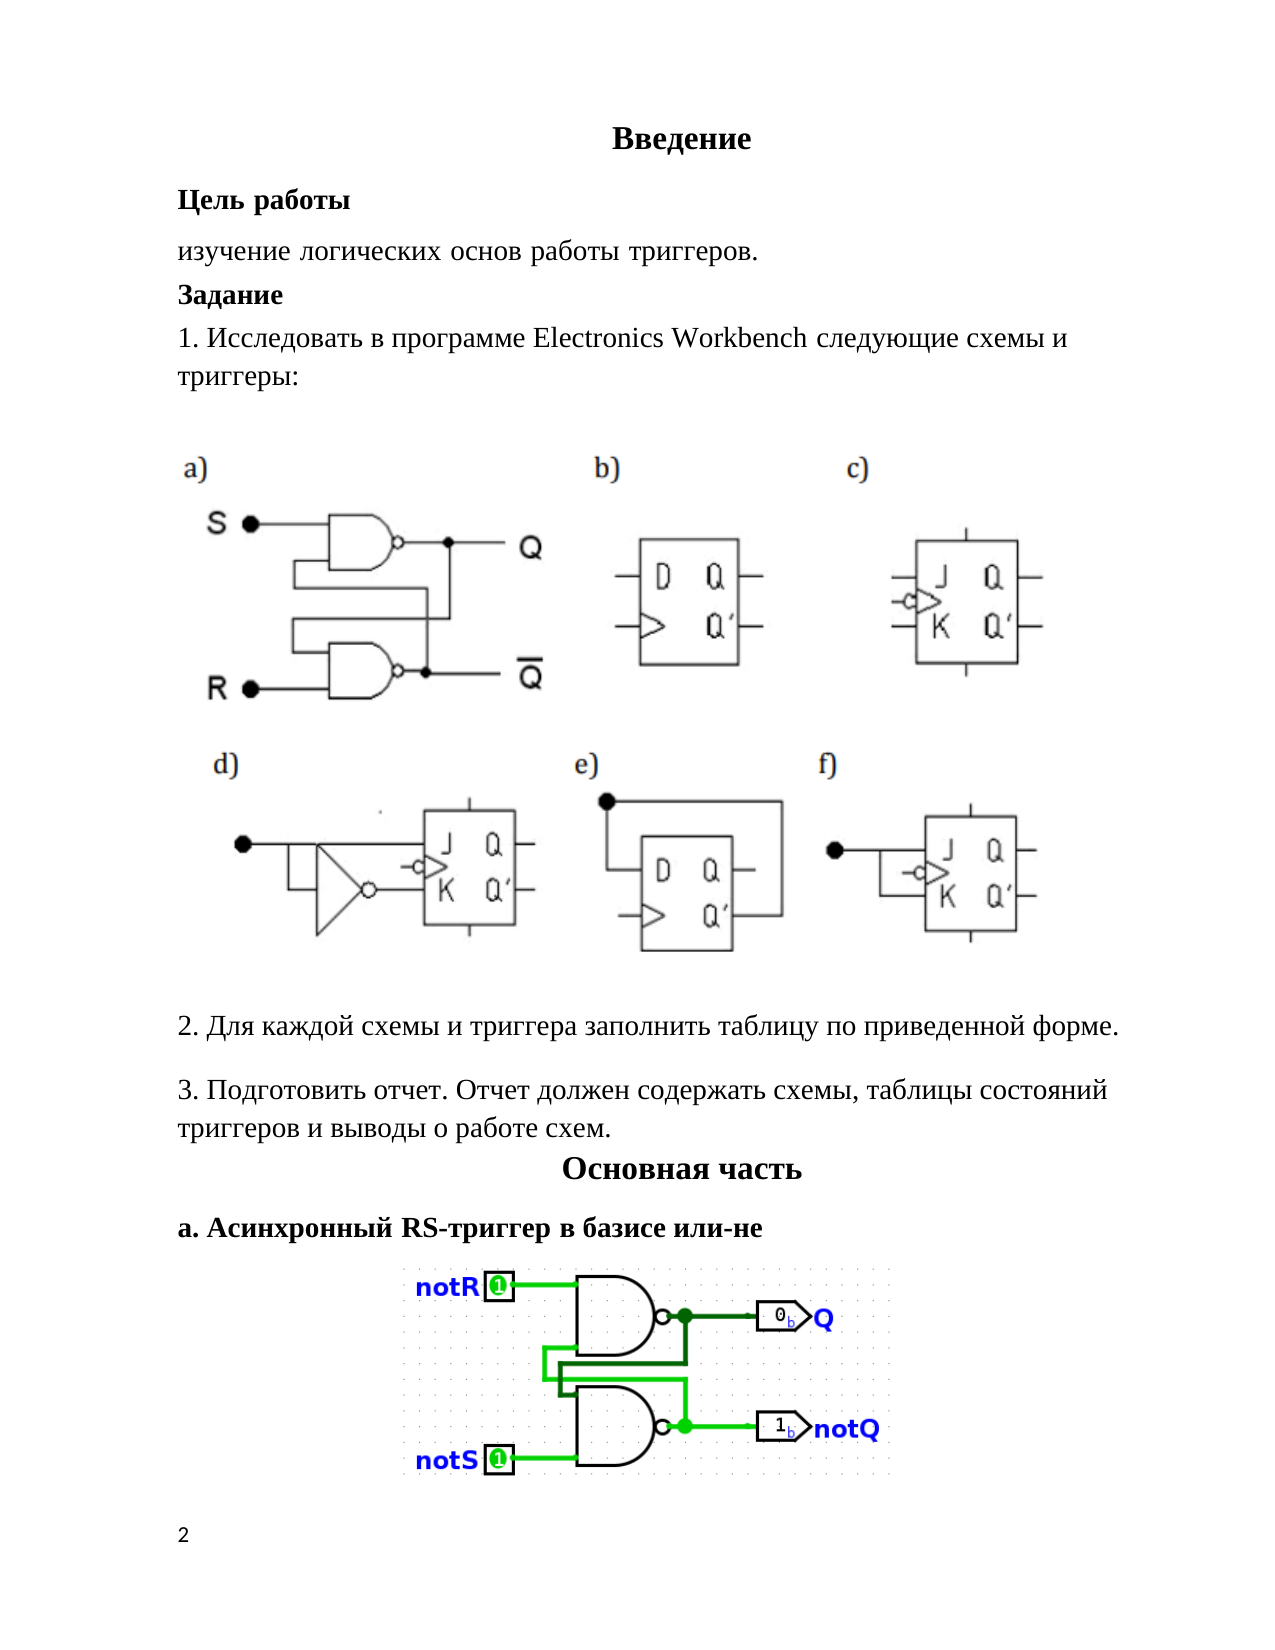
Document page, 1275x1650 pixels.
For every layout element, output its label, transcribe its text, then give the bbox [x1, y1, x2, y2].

picture [177, 446, 1074, 977]
text 3. Подготовить отчет. Отчет должен содержать схемы, таблицы состояний триггеров и выводы о работе схем. [177, 1072, 1186, 1144]
text Введение [177, 118, 1186, 156]
subtitle Задание [177, 277, 1186, 311]
subtitle Цель работы [177, 176, 1186, 217]
subtitle изучение логических основ работы триггеров. [177, 227, 1186, 268]
text 2. Для каждой схемы и триггера заполнить таблицу по приведенной форме. [177, 1008, 1186, 1068]
text a. Асинхронный RS-триггер в базисе или-не [177, 1206, 1186, 1245]
picture [394, 1256, 903, 1487]
text Основная часть [177, 1148, 1186, 1187]
subtitle 1. Исследовать в программе Electronics Workbench следующие схемы и триггеры: [177, 320, 1186, 392]
